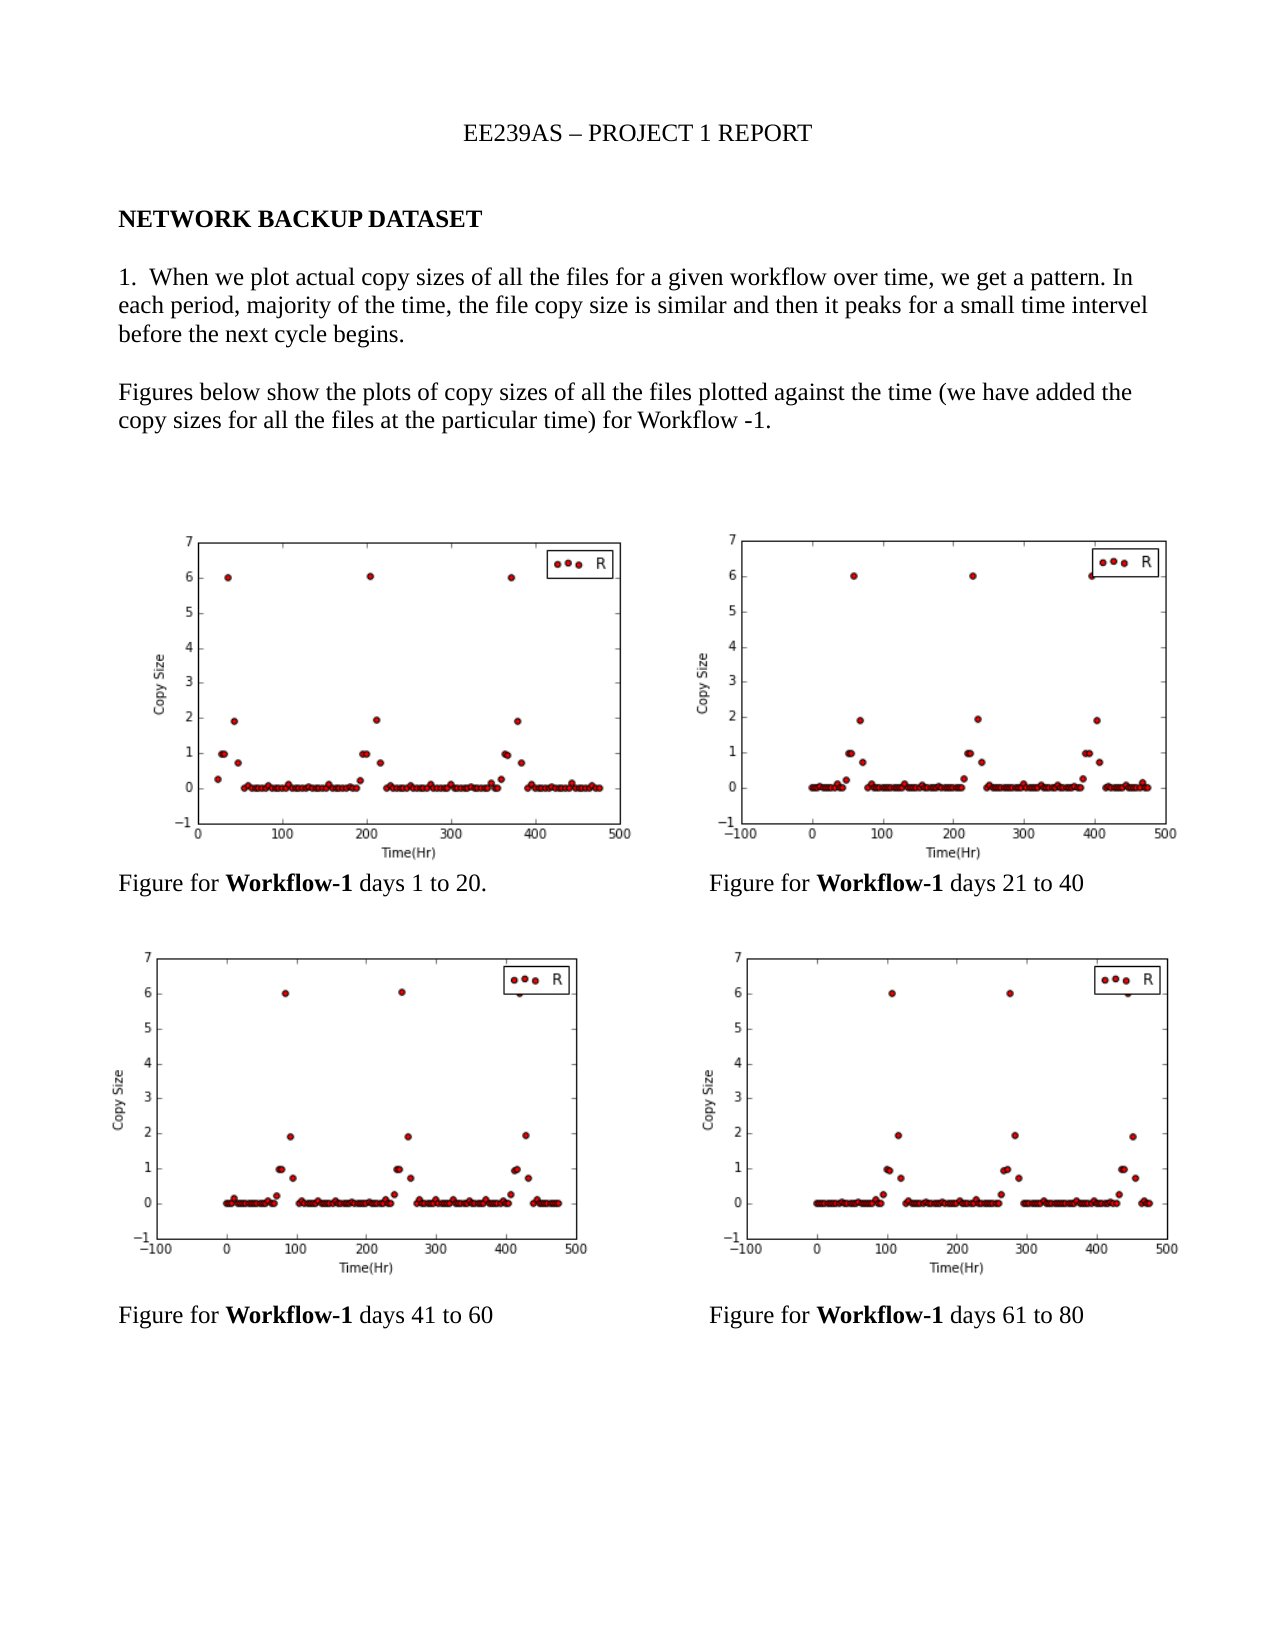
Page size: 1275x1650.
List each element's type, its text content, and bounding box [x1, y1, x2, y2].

picture [679, 922, 1221, 1284]
text Figure for Workflow-1 days 1 to 20. Figure for Workflow-1 days 21 to 40 [118, 492, 1157, 897]
text Figure for Workflow-1 days 41 to 60 Figure for Workflow-1 days 61 to 80 [118, 1271, 1157, 1328]
text NETWORK BACKUP DATASET [118, 204, 1157, 233]
text 1. When we plot actual copy sizes of all the files for a given workflow over time, we get a pattern. In each period, majority of the time, the file copy size is similar and then it peaks for a small time intervel before the next cycle begins. [118, 262, 1157, 348]
text EE239AS – PROJECT 1 REPORT [118, 118, 1157, 147]
picture [89, 923, 630, 1284]
text Figures below show the plots of copy sizes of all the files plotted against the time (we have added the copy sizes for all the files at the particular time) for Workflow -1. [118, 377, 1157, 434]
picture [130, 504, 1220, 869]
